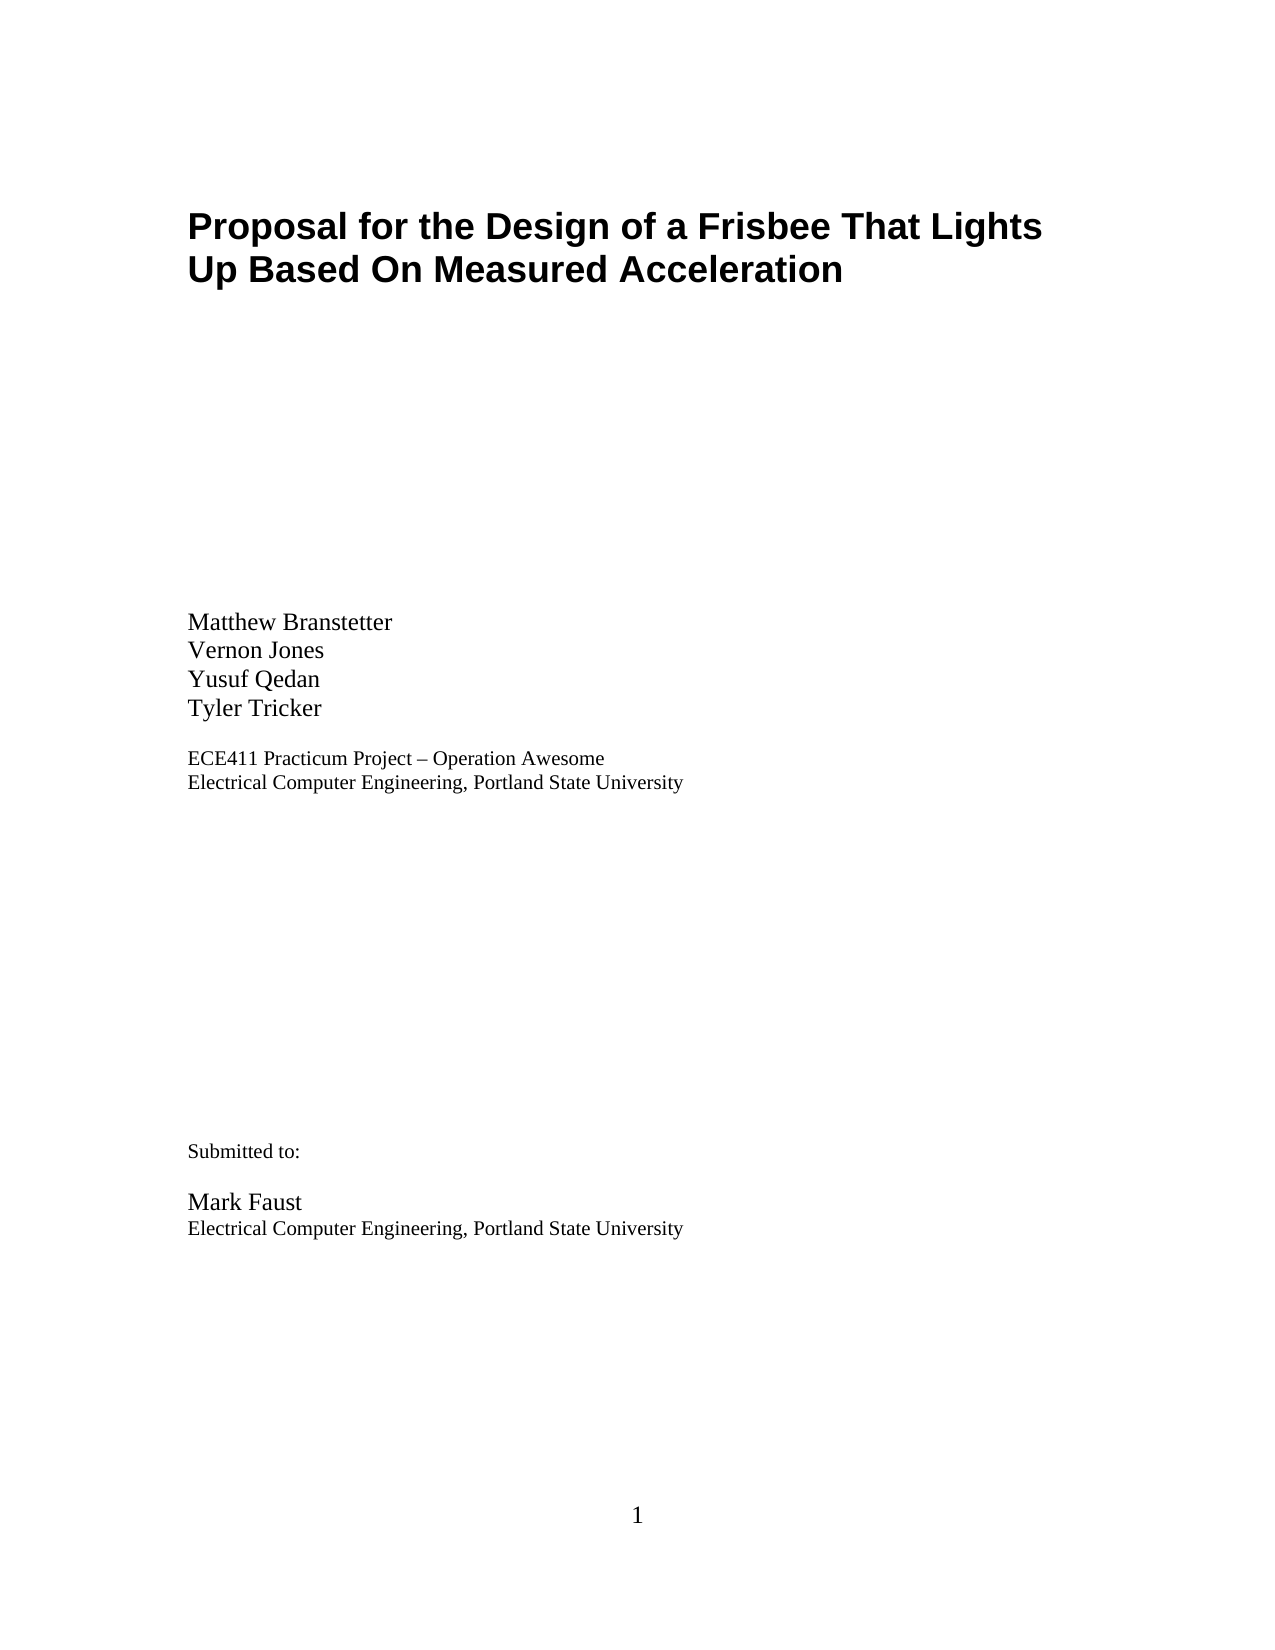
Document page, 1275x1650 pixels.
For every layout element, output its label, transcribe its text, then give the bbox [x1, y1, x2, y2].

text ECE411 Practicum Project – Operation Awesome [187, 746, 1087, 770]
text Mark Faust [187, 1187, 1087, 1216]
text Electrical Computer Engineering, Portland State University [187, 770, 1087, 794]
text Matthew Branstetter [187, 607, 1087, 636]
text Submitted to: [187, 1139, 1087, 1163]
text Electrical Computer Engineering, Portland State University [187, 1216, 1087, 1240]
text Vernon Jones [187, 636, 1087, 664]
text Proposal for the Design of a Frisbee That Lights Up Based On Measured Acceleration [187, 204, 1087, 291]
text Yusuf Qedan [187, 664, 1087, 693]
text Tyler Tricker [187, 693, 1087, 722]
